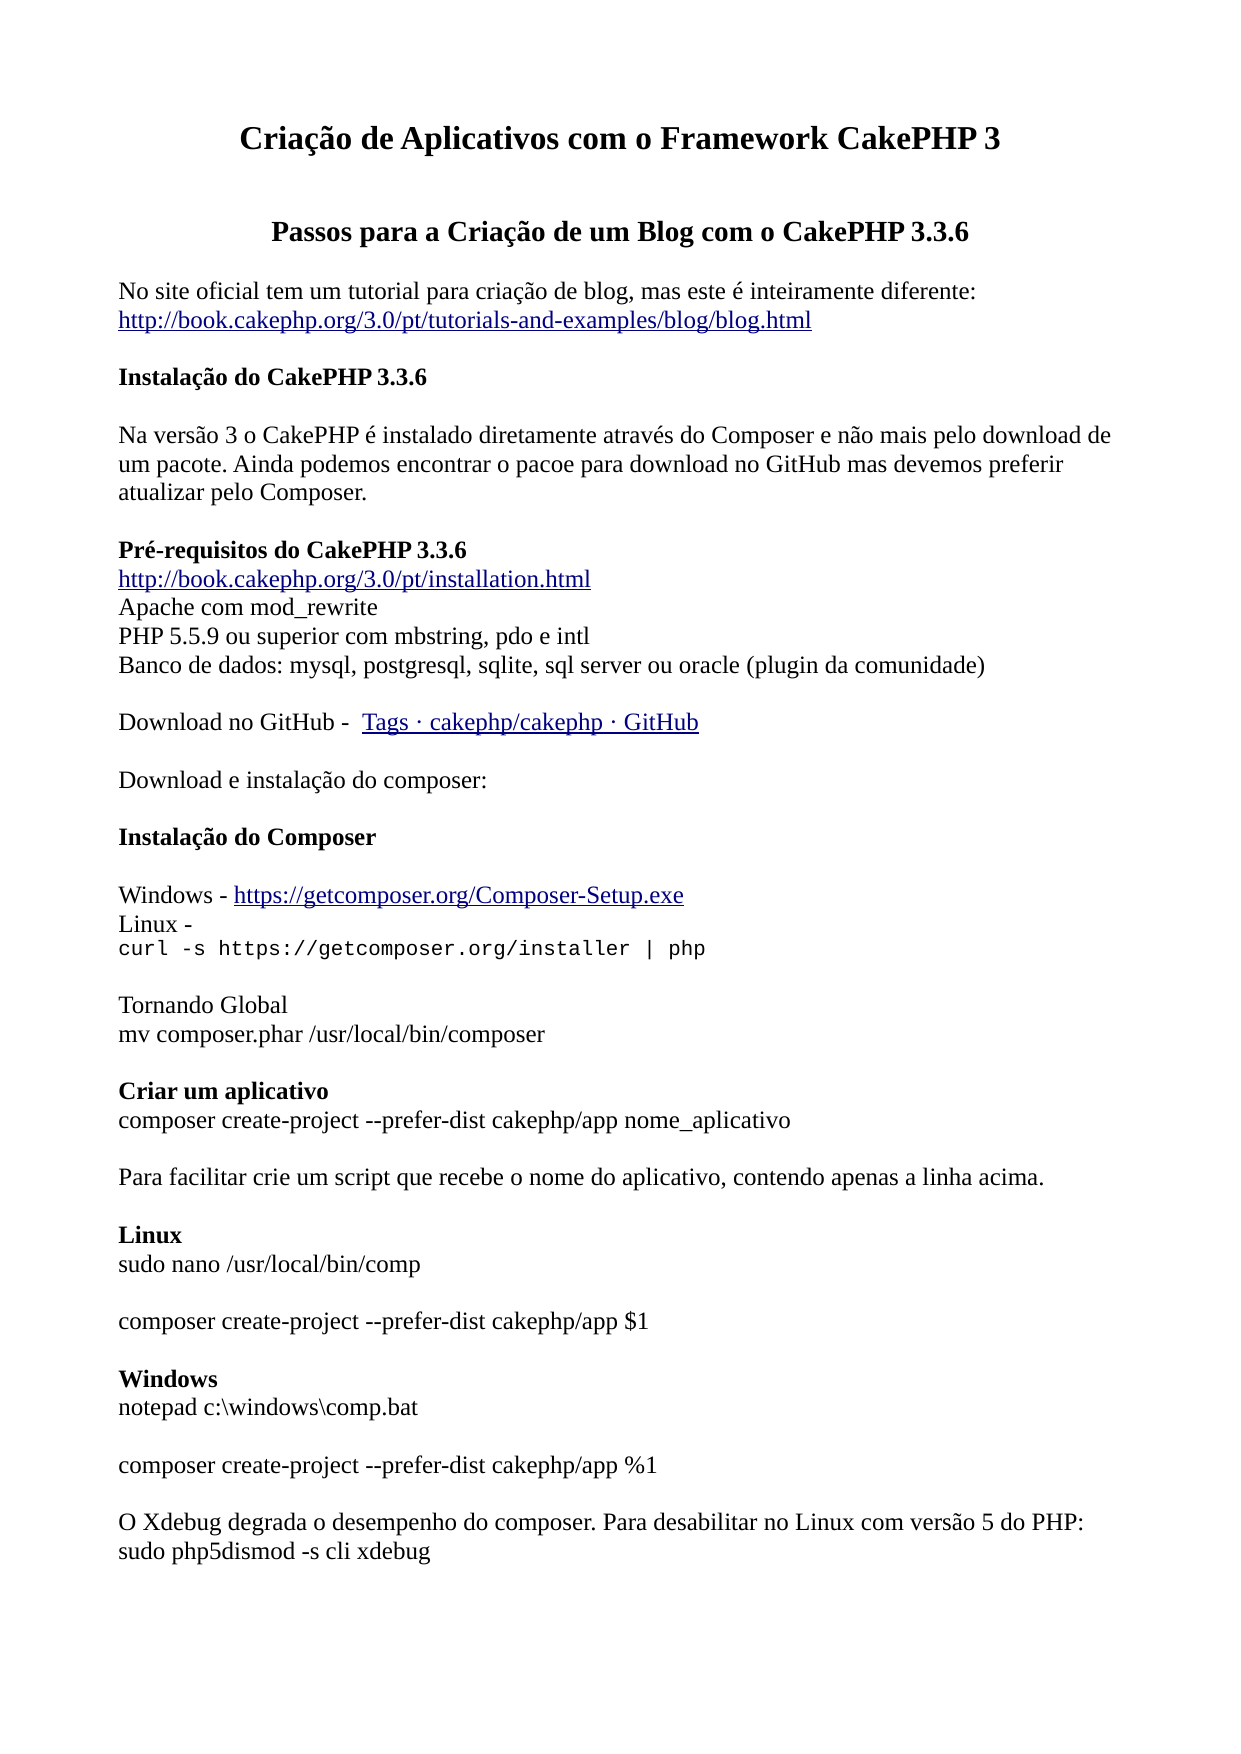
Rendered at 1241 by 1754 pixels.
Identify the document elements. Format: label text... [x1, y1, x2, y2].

text composer create-project --prefer-dist cakephp/app nome_aplicativo [118, 1105, 1122, 1134]
text Para facilitar crie um script que recebe o nome do aplicativo, contendo apenas a linha acima. [118, 1162, 1122, 1191]
text Pré-requisitos do CakePHP 3.3.6 [118, 535, 1122, 564]
text Download e instalação do composer: [118, 765, 1122, 794]
text Criar um aplicativo [118, 1076, 1122, 1105]
text Windows [118, 1364, 1122, 1392]
text O Xdebug degrada o desempenho do composer. Para desabilitar no Linux com versão 5 do PHP: [118, 1507, 1122, 1536]
text sudo php5dismod -s cli xdebug [118, 1536, 1122, 1565]
text Banco de dados: mysql, postgresql, sqlite, sql server ou oracle (plugin da comunidade) [118, 650, 1122, 679]
text No site oficial tem um tutorial para criação de blog, mas este é inteiramente diferente: [118, 276, 1122, 305]
text Criação de Aplicativos com o Framework CakePHP 3 [118, 118, 1122, 156]
text sudo nano /usr/local/bin/comp [118, 1249, 1122, 1277]
text Passos para a Criação de um Blog com o CakePHP 3.3.6 [118, 214, 1122, 247]
text composer create-project --prefer-dist cakephp/app %1 [118, 1450, 1122, 1479]
text Apache com mod_rewrite [118, 592, 1122, 621]
text Instalação do Composer [118, 822, 1122, 851]
text Tornando Global [118, 990, 1122, 1019]
text Na versão 3 o CakePHP é instalado diretamente através do Composer e não mais pelo download de um pacote. Ainda podemos encontrar o pacoe para download no GitHub mas devemos preferir atualizar pelo Composer. [118, 420, 1122, 506]
text http://book.cakephp.org/3.0/pt/installation.html [118, 564, 1122, 592]
text PHP 5.5.9 ou superior com mbstring, pdo e intl [118, 621, 1122, 650]
text Instalação do CakePHP 3.3.6 [118, 362, 1122, 391]
text mv composer.phar /usr/local/bin/composer [118, 1019, 1122, 1047]
text curl -s https://getcomposer.org/installer | php [118, 937, 1122, 961]
text Windows - https://getcomposer.org/Composer-Setup.exe [118, 880, 1122, 909]
text http://book.cakephp.org/3.0/pt/tutorials-and-examples/blog/blog.html [118, 305, 1122, 334]
text Download no GitHub - Tags · cakephp/cakephp · GitHub [118, 707, 1122, 736]
text Linux [118, 1220, 1122, 1249]
text notepad c:\windows\comp.bat [118, 1392, 1122, 1421]
text Linux - [118, 909, 1122, 937]
text composer create-project --prefer-dist cakephp/app $1 [118, 1306, 1122, 1335]
